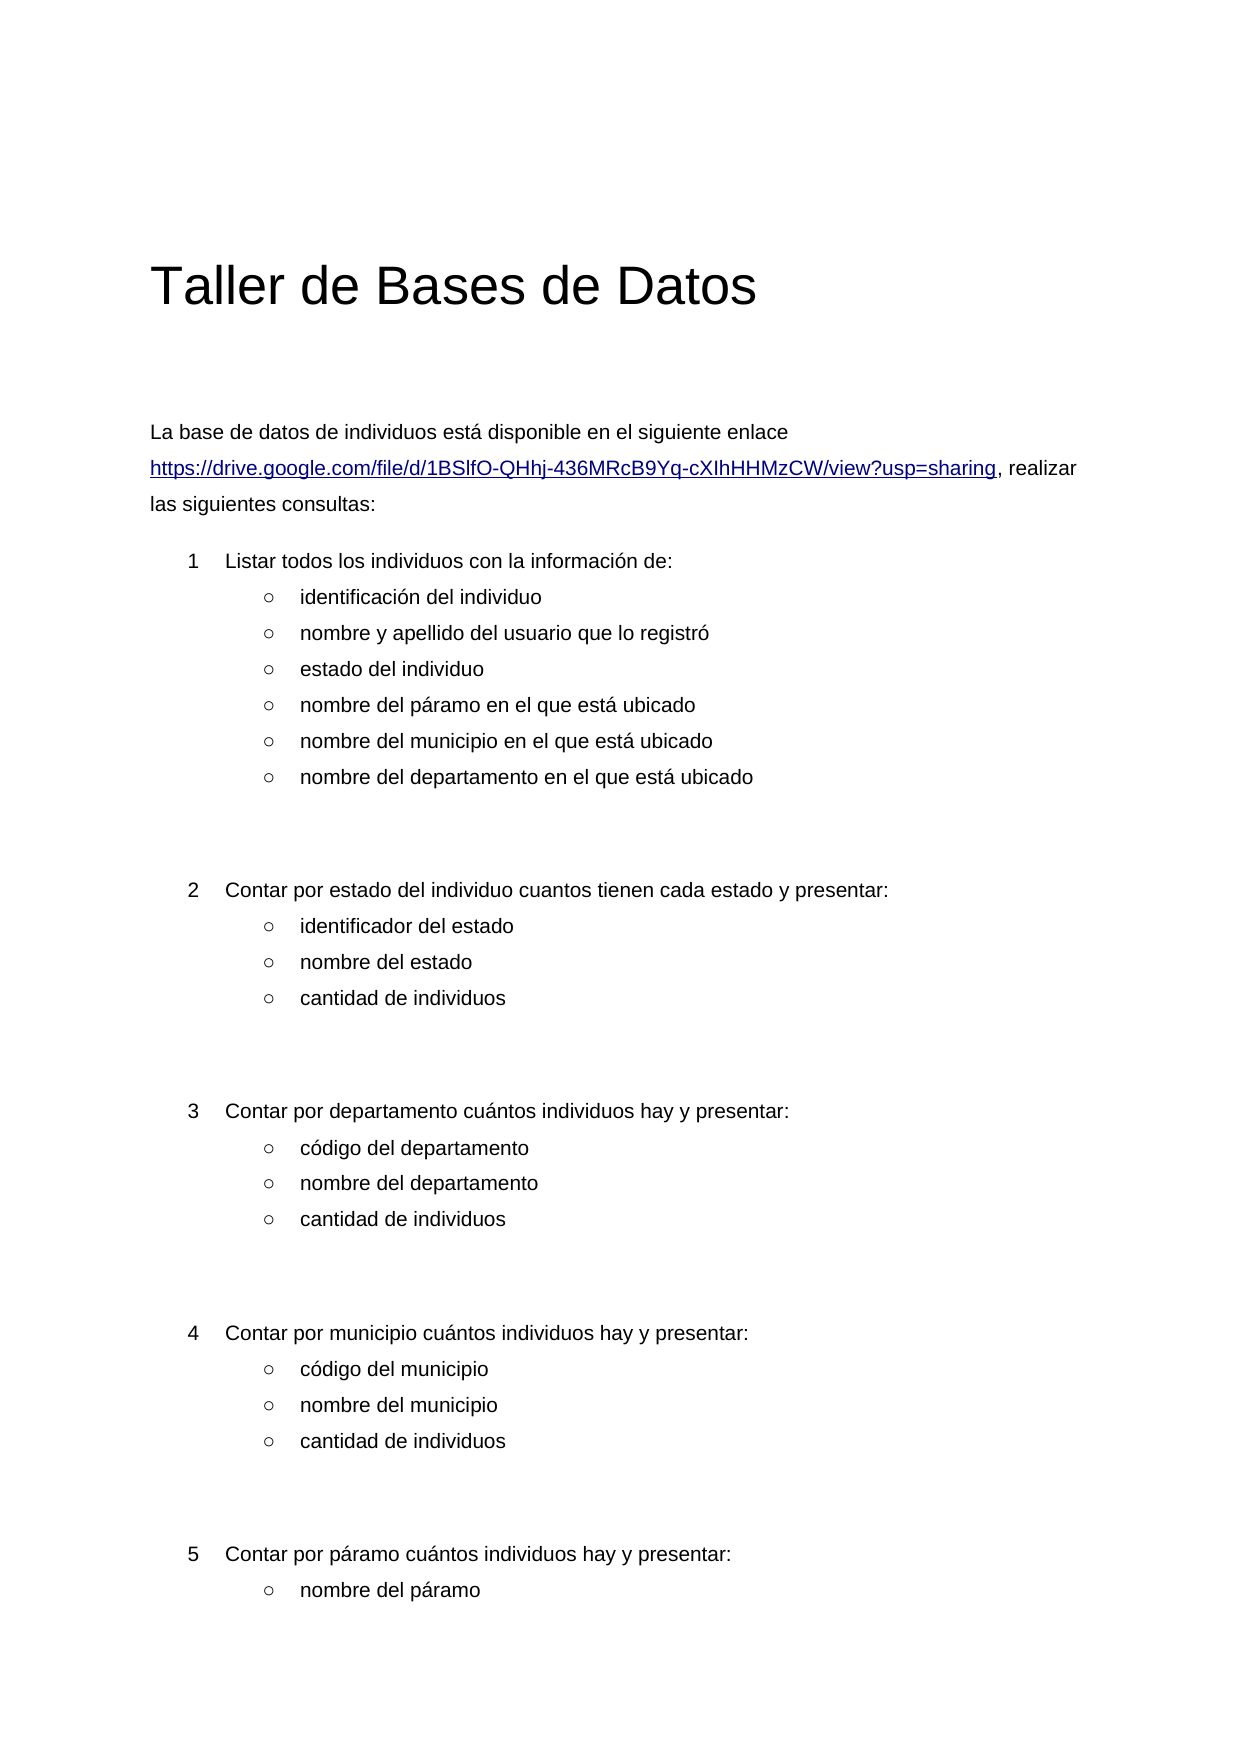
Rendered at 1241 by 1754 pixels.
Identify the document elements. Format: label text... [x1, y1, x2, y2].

list cantidad de individuos [262, 1207, 1090, 1231]
list Contar por estado del individuo cuantos tienen cada estado y presentar: [187, 878, 1090, 902]
list Contar por municipio cuántos individuos hay y presentar: [187, 1321, 1090, 1345]
list código del departamento [262, 1135, 1090, 1159]
list nombre y apellido del usuario que lo registró [262, 621, 1090, 645]
list estado del individuo [262, 657, 1090, 681]
list nombre del municipio en el que está ubicado [262, 728, 1090, 752]
list Listar todos los individuos con la información de: [187, 549, 1090, 573]
list nombre del estado [262, 950, 1090, 974]
list Contar por páramo cuántos individuos hay y presentar: [187, 1542, 1090, 1566]
list nombre del páramo en el que está ubicado [262, 693, 1090, 717]
list nombre del municipio [262, 1393, 1090, 1417]
list código del municipio [262, 1357, 1090, 1381]
list identificador del estado [262, 914, 1090, 938]
list nombre del departamento en el que está ubicado [262, 764, 1090, 788]
list nombre del páramo [262, 1578, 1090, 1602]
list Contar por departamento cuántos individuos hay y presentar: [187, 1099, 1090, 1123]
title Taller de Bases de Datos [150, 254, 1090, 316]
list nombre del departamento [262, 1171, 1090, 1195]
list identificación del individuo [262, 585, 1090, 609]
text La base de datos de individuos está disponible en el siguiente enlace https://drive.google.com/file/d/1BSlfO-QHhj-436MRcB9Yq-cXIhHHMzCW/view?usp=sharing, realizar las siguientes consultas: [150, 420, 1090, 516]
list cantidad de individuos [262, 1428, 1090, 1452]
list cantidad de individuos [262, 986, 1090, 1010]
